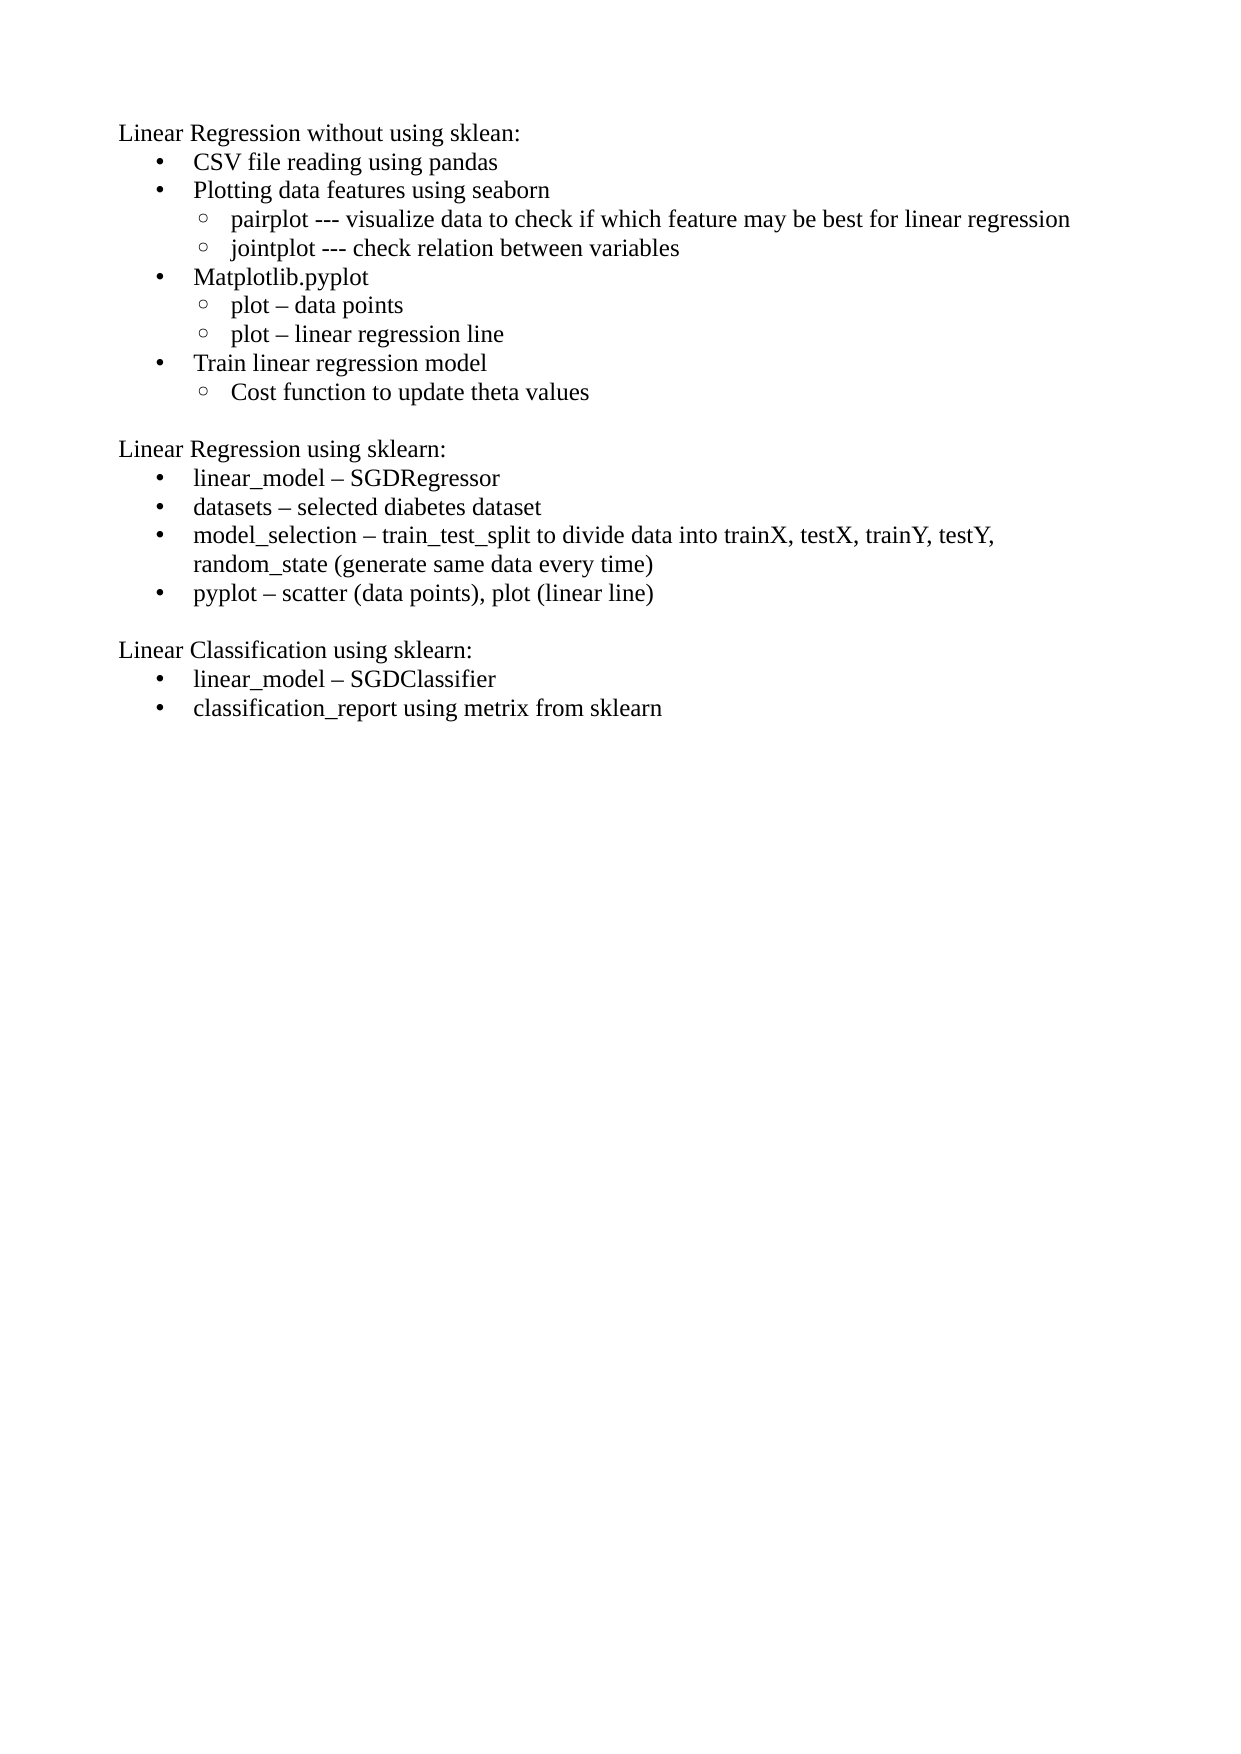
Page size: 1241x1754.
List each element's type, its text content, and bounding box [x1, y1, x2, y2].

list Matplotlib.pyplot [156, 262, 1122, 291]
list CSV file reading using pandas [156, 147, 1122, 176]
list pyplot – scatter (data points), plot (linear line) [156, 578, 1122, 607]
list plot – linear regression line [193, 319, 1122, 348]
list model_selection – train_test_split to divide data into trainX, testX, trainY, testY, random_state (generate same data every time) [156, 521, 1122, 578]
list linear_model – SGDClassifier [156, 664, 1122, 693]
list Plotting data features using seaborn [156, 176, 1122, 204]
list datasets – selected diabetes dataset [156, 492, 1122, 521]
text Linear Regression using sklearn: [118, 434, 1122, 463]
list Train linear regression model [156, 348, 1122, 377]
list classification_report using metrix from sklearn [156, 693, 1122, 722]
list plot – data points [193, 291, 1122, 319]
list jointplot --- check relation between variables [193, 233, 1122, 262]
list linear_model – SGDRegressor [156, 463, 1122, 492]
text Linear Classification using sklearn: [118, 636, 1122, 664]
list Cost function to update theta values [193, 377, 1122, 406]
text Linear Regression without using sklean: [118, 118, 1122, 147]
list pairplot --- visualize data to check if which feature may be best for linear regression [193, 204, 1122, 233]
